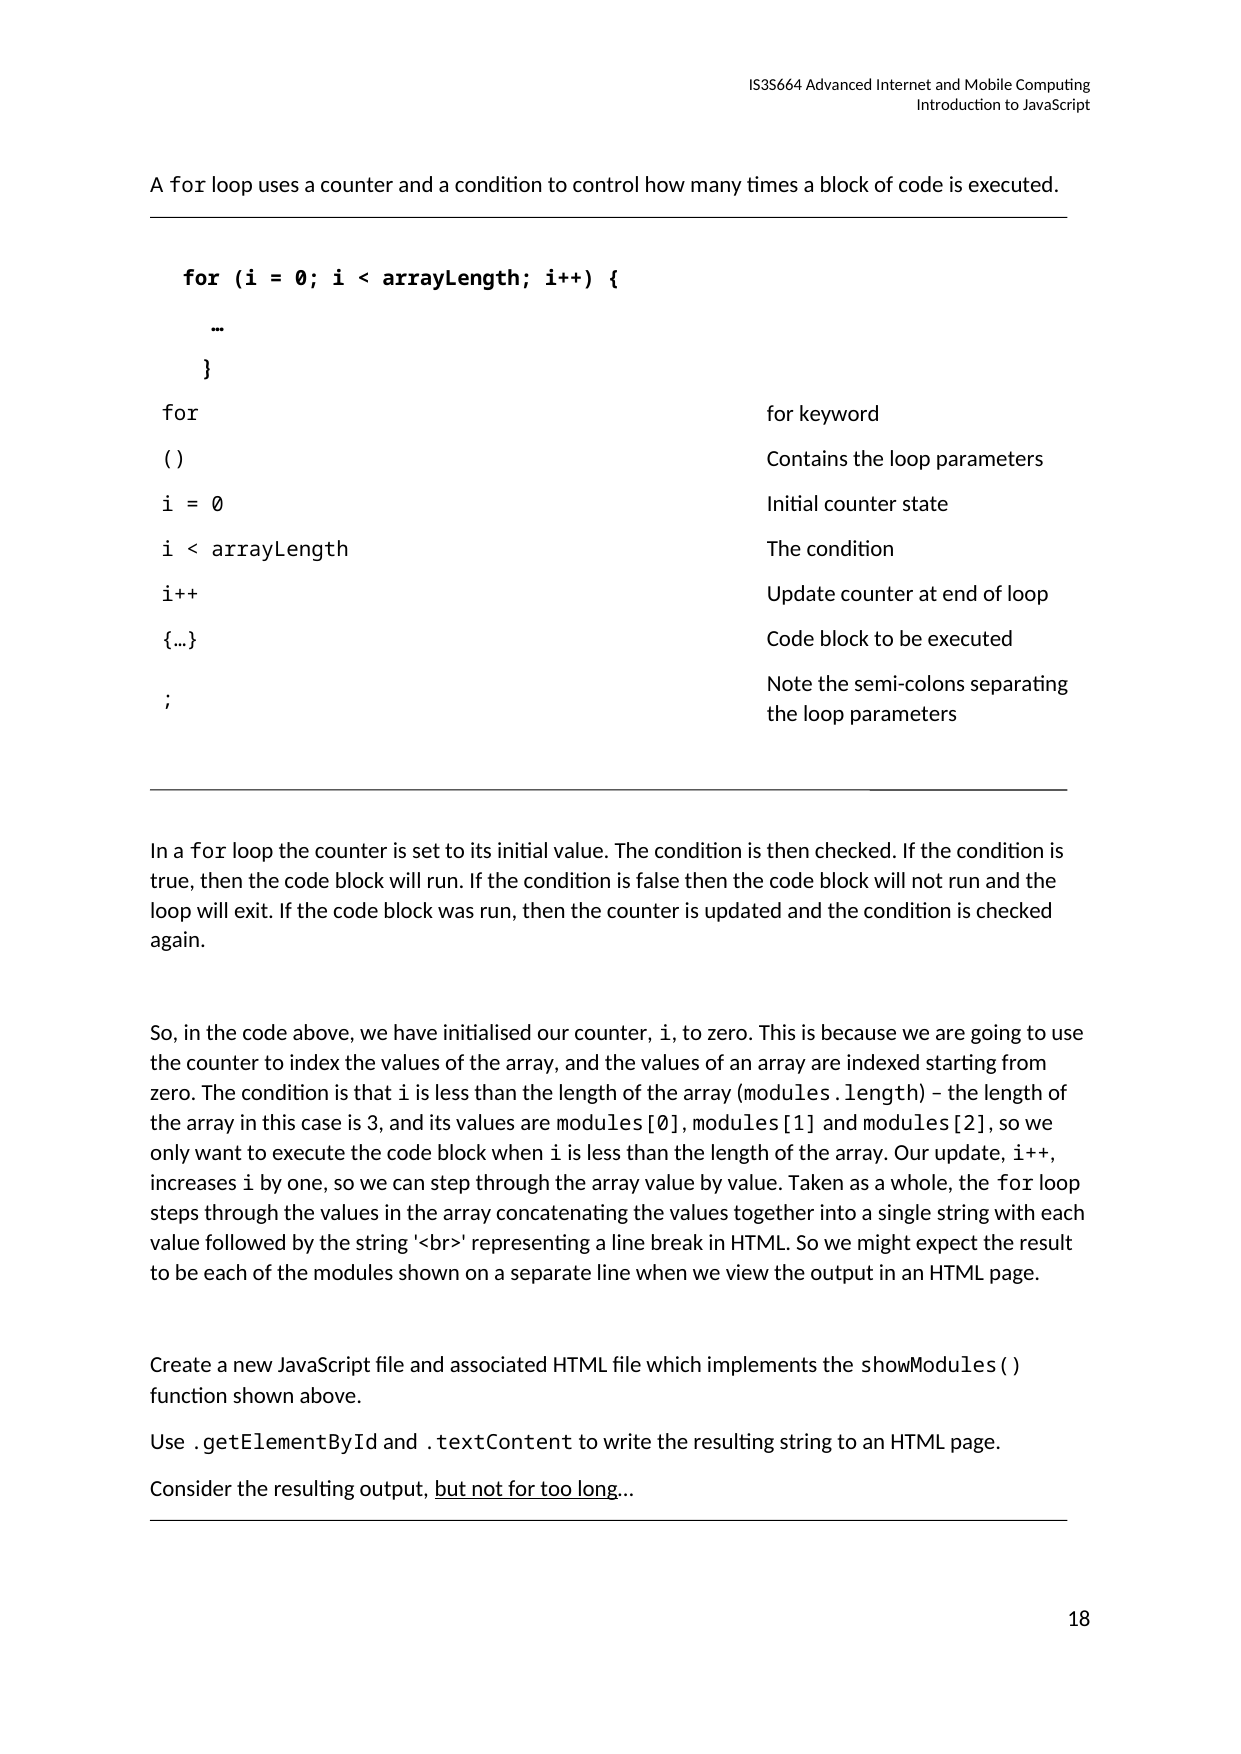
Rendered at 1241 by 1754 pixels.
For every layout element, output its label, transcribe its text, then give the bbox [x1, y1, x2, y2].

text So, in the code above, we have initialised our counter, i, to zero. This is because we are going to use the counter to index the values of the array, and the values of an array are indexed starting from zero. The condition is that i is less than the length of the array (modules.length) – the length of the array in this case is 3, and its values are modules[0], modules[1] and modules[2], so we only want to execute the code block when i is less than the length of the array. Our update, i++, increases i by one, so we can step through the array value by value. Taken as a whole, the for loop steps through the values in the array concatenating the values together into a single string with each value followed by the string '<br>' representing a line break in HTML. So we might expect the result to be each of the modules shown on a separate line when we view the output in an HTML page. [150, 1018, 1090, 1286]
table_cell i < arrayLength [150, 534, 755, 579]
text Use .getElementById and .textContent to write the resulting string to an HTML page. [150, 1427, 1090, 1456]
table_header for (i = 0; i < arrayLength; i++) { [150, 218, 755, 309]
text Consider the resulting output, but not for too long… [150, 1474, 1090, 1502]
text Activity [150, 1304, 1090, 1332]
table_header [755, 217, 1089, 309]
table_cell Update counter at end of loop [755, 579, 1089, 624]
table_cell ; [150, 669, 755, 743]
table_cell for keyword [755, 399, 1089, 443]
table_cell } [150, 354, 755, 398]
text Create a new JavaScript file and associated HTML file which implements the showModules() function shown above. [150, 1351, 1090, 1409]
table_cell i = 0 [150, 489, 755, 534]
table_cell i++ [150, 579, 755, 624]
table_cell {…} [150, 624, 755, 669]
table_cell [755, 354, 1089, 398]
text A for loop uses a counter and a condition to control how many times a block of code is executed. [150, 170, 1090, 199]
table_cell Note the semi-colons separating the loop parameters [755, 669, 1089, 743]
table_cell for [150, 399, 755, 443]
table_cell The condition [755, 534, 1089, 579]
table_cell Initial counter state [755, 489, 1089, 534]
table_cell [755, 309, 1089, 354]
text In a for loop the counter is set to its initial value. The condition is then checked. If the condition is true, then the code block will run. If the condition is false then the code block will not run and the loop will exit. If the code block was run, then the counter is updated and the condition is checked again. [150, 836, 1090, 954]
table_cell () [150, 444, 755, 489]
table_cell Contains the loop parameters [755, 444, 1089, 489]
table_cell Code block to be executed [755, 624, 1089, 669]
table_cell … [150, 309, 755, 354]
